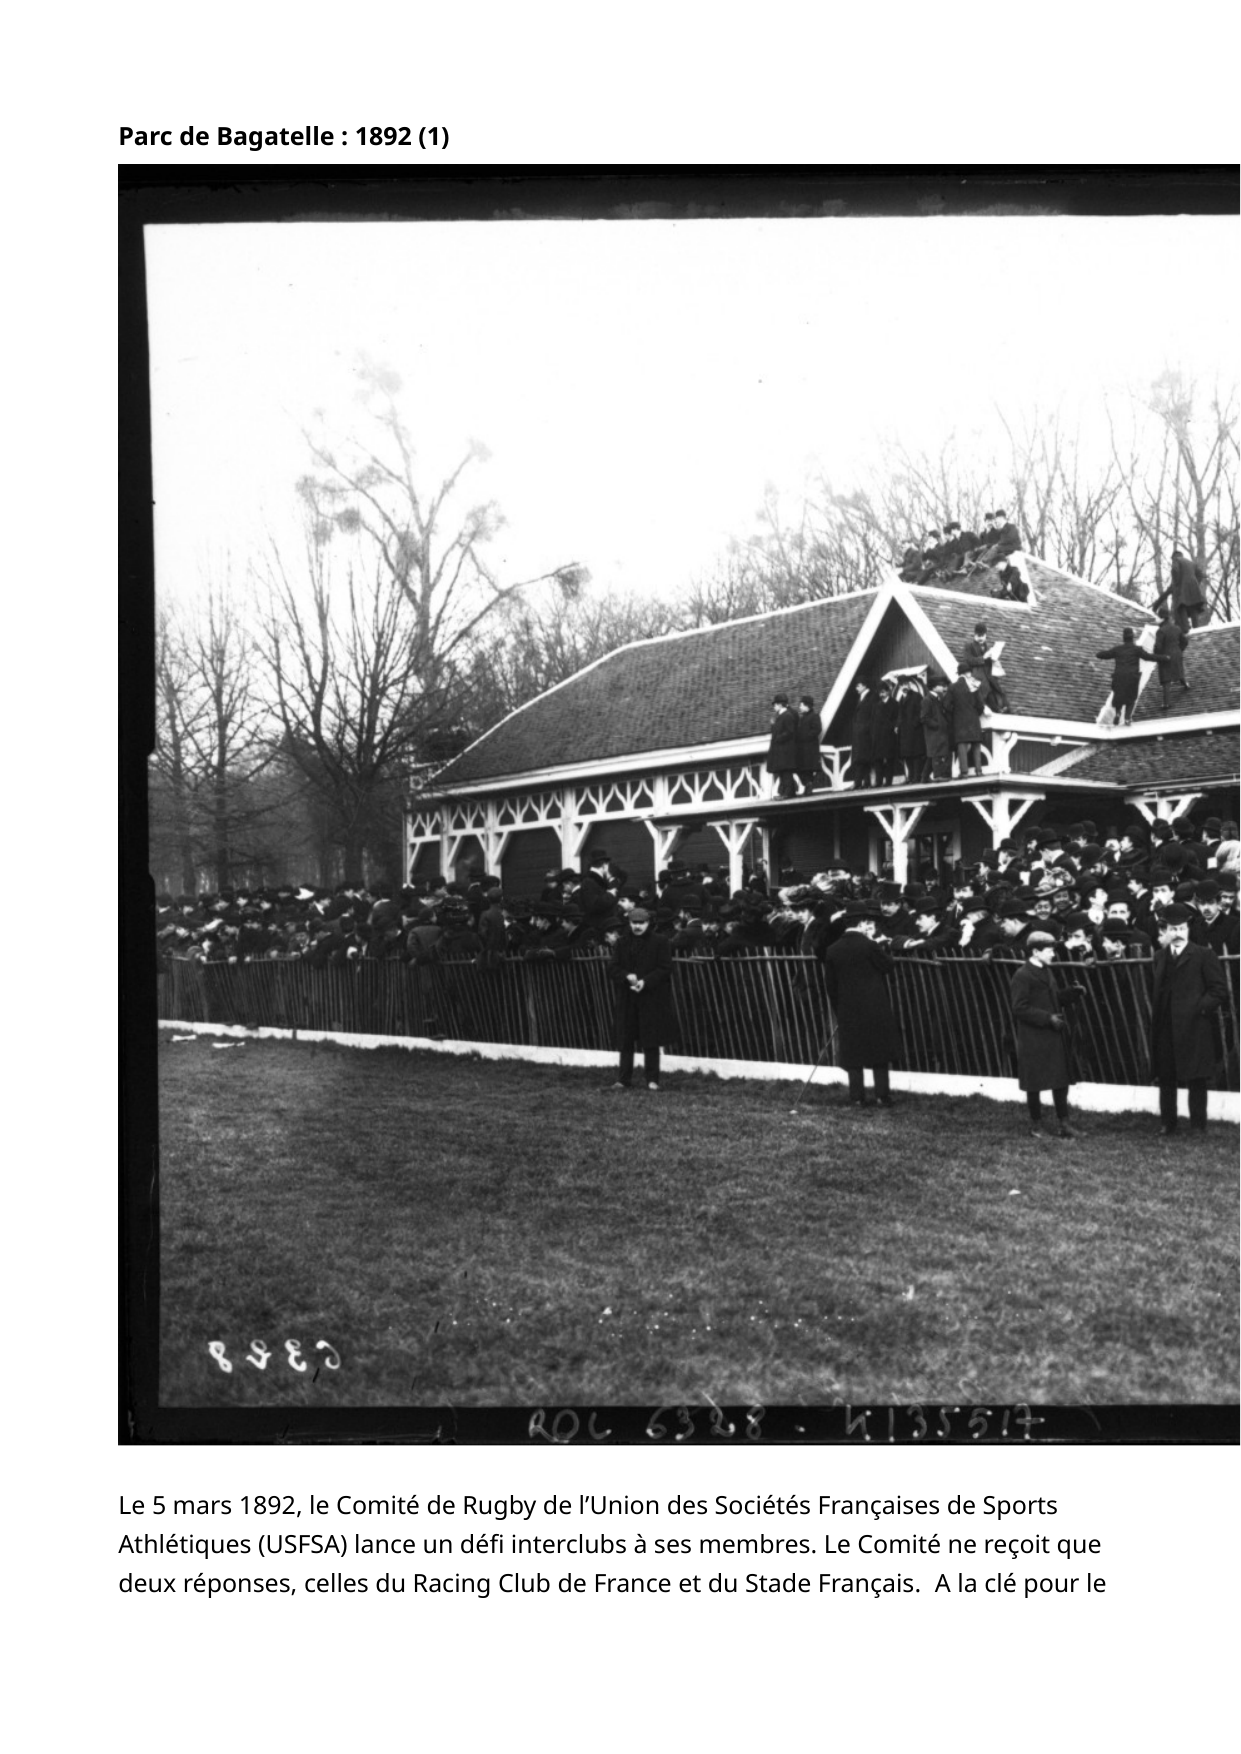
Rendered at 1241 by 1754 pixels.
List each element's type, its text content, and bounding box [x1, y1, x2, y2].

picture [118, 164, 1241, 1483]
text Le 5 mars 1892, le Comité de Rugby de l’Union des Sociétés Françaises de Sports Athlétiques (USFSA) lance un défi interclubs à ses membres. Le Comité ne reçoit que deux réponses, celles du Racing Club de France et du Stade Français. A la clé pour le [118, 1483, 1122, 1600]
subtitle Parc de Bagatelle : 1892 (1) [118, 118, 1122, 152]
